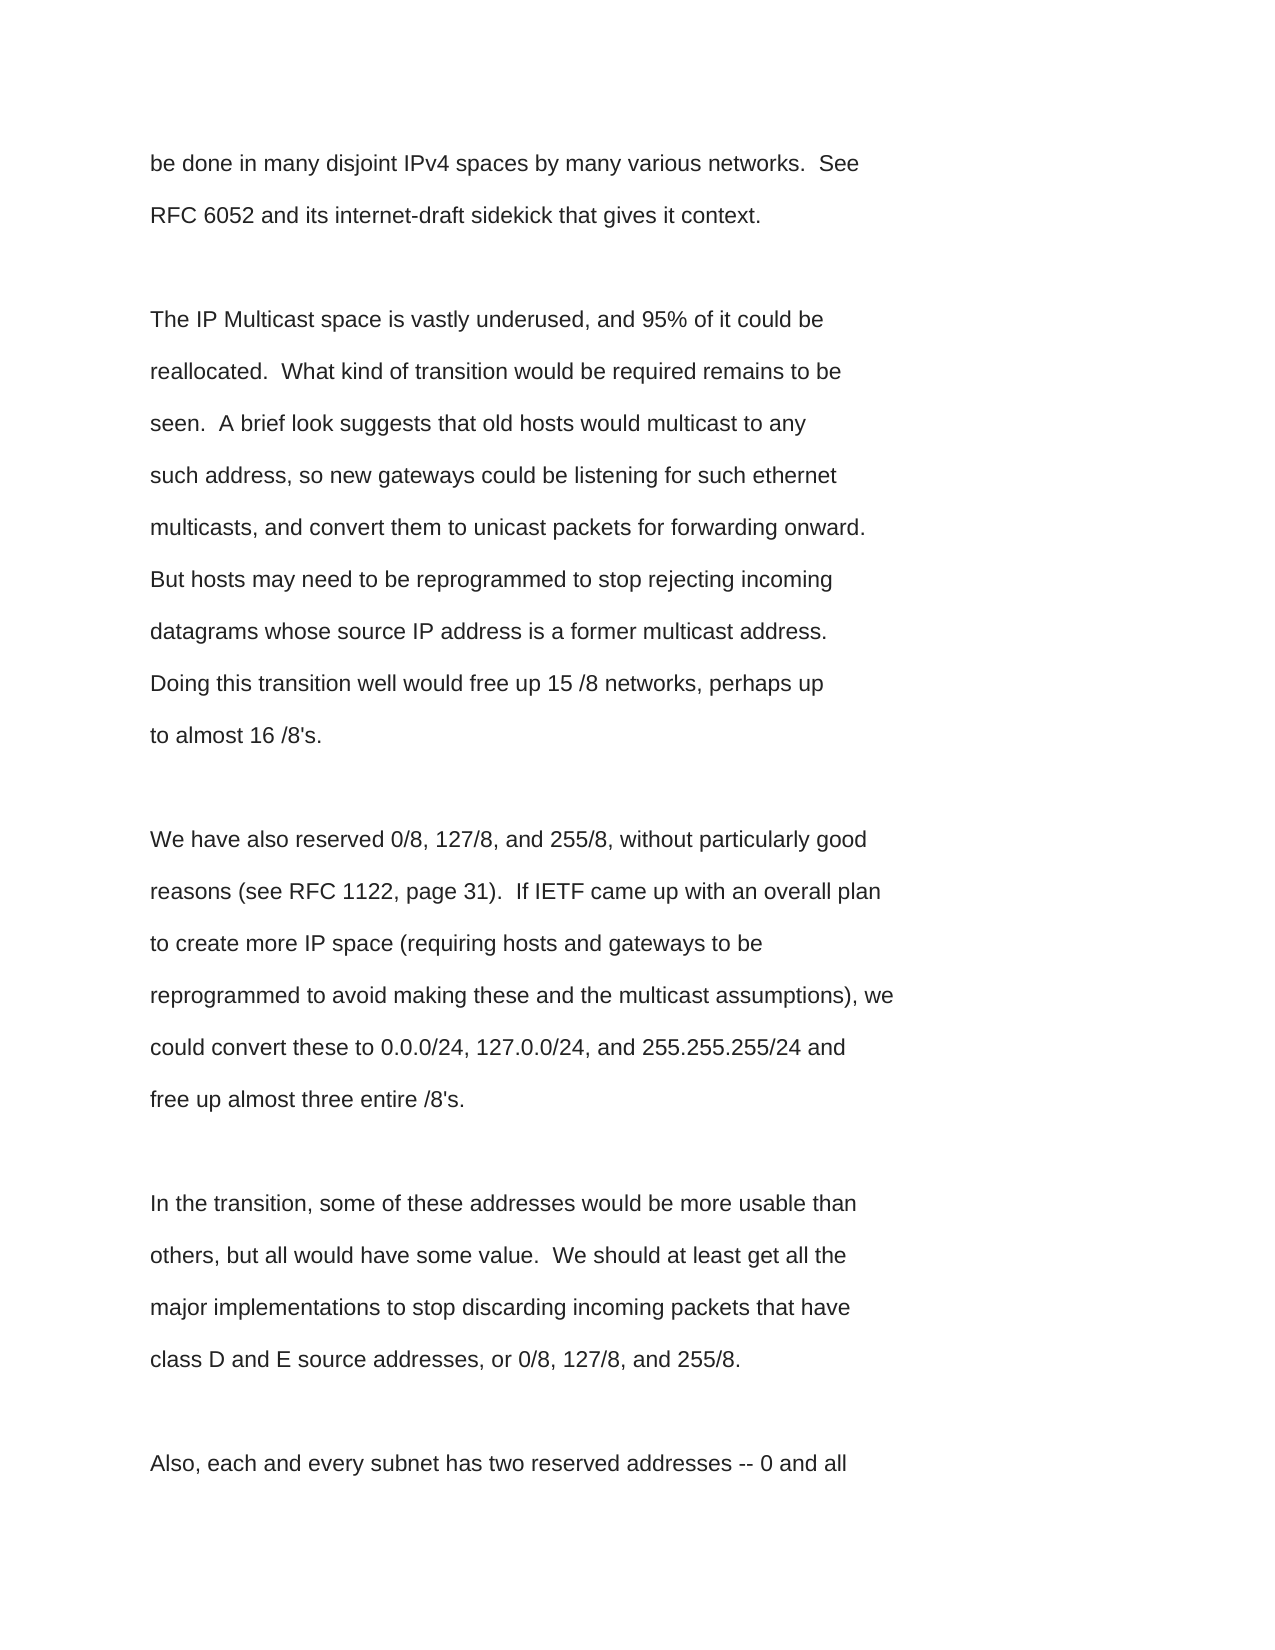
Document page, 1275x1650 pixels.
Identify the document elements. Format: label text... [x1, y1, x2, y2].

text seen. A brief look suggests that old hosts would multicast to any [150, 410, 1125, 436]
text multicasts, and convert them to unicast packets for forwarding onward. [150, 514, 1125, 540]
text We have also reserved 0/8, 127/8, and 255/8, without particularly good [150, 826, 1125, 852]
text reallocated. What kind of transition would be required remains to be [150, 358, 1125, 384]
text such address, so new gateways could be listening for such ethernet [150, 462, 1125, 488]
text to almost 16 /8's. [150, 722, 1125, 748]
text to create more IP space (requiring hosts and gateways to be [150, 930, 1125, 956]
text Also, each and every subnet has two reserved addresses -- 0 and all [150, 1449, 1125, 1476]
text Doing this transition well would free up 15 /8 networks, perhaps up [150, 670, 1125, 696]
text free up almost three entire /8's. [150, 1086, 1125, 1112]
text In the transition, some of these addresses would be more usable than [150, 1189, 1125, 1216]
text could convert these to 0.0.0/24, 127.0.0/24, and 255.255.255/24 and [150, 1034, 1125, 1060]
text reasons (see RFC 1122, page 31). If IETF came up with an overall plan [150, 878, 1125, 904]
text major implementations to stop discarding incoming packets that have [150, 1293, 1125, 1320]
text others, but all would have some value. We should at least get all the [150, 1242, 1125, 1268]
text class D and E source addresses, or 0/8, 127/8, and 255/8. [150, 1346, 1125, 1372]
text RFC 6052 and its internet-draft sidekick that gives it context. [150, 202, 1125, 228]
text reprogrammed to avoid making these and the multicast assumptions), we [150, 982, 1125, 1008]
text datagrams whose source IP address is a former multicast address. [150, 618, 1125, 644]
text be done in many disjoint IPv4 spaces by many various networks. See [150, 150, 1125, 176]
text The IP Multicast space is vastly underused, and 95% of it could be [150, 306, 1125, 332]
text But hosts may need to be reprogrammed to stop rejecting incoming [150, 566, 1125, 592]
